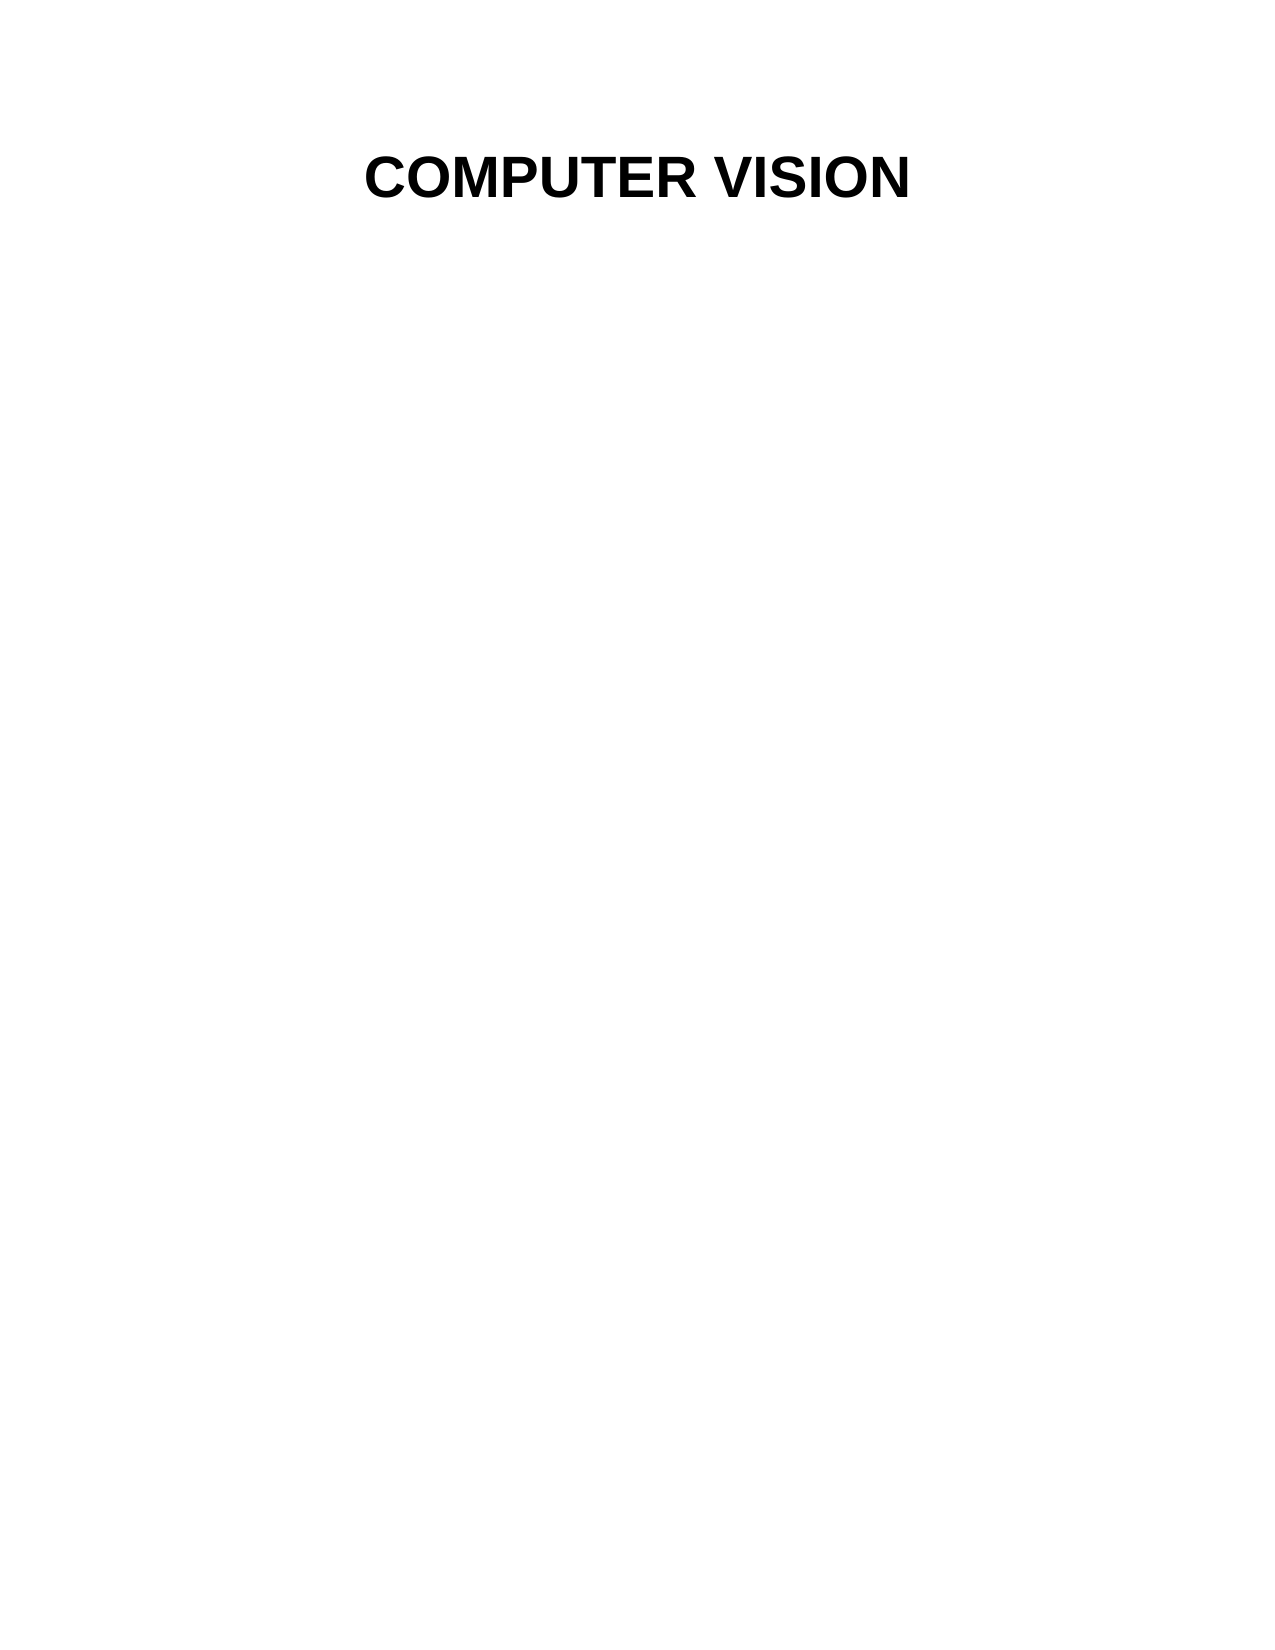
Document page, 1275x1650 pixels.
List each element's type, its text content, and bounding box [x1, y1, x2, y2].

title COMPUTER VISION [118, 143, 1157, 210]
